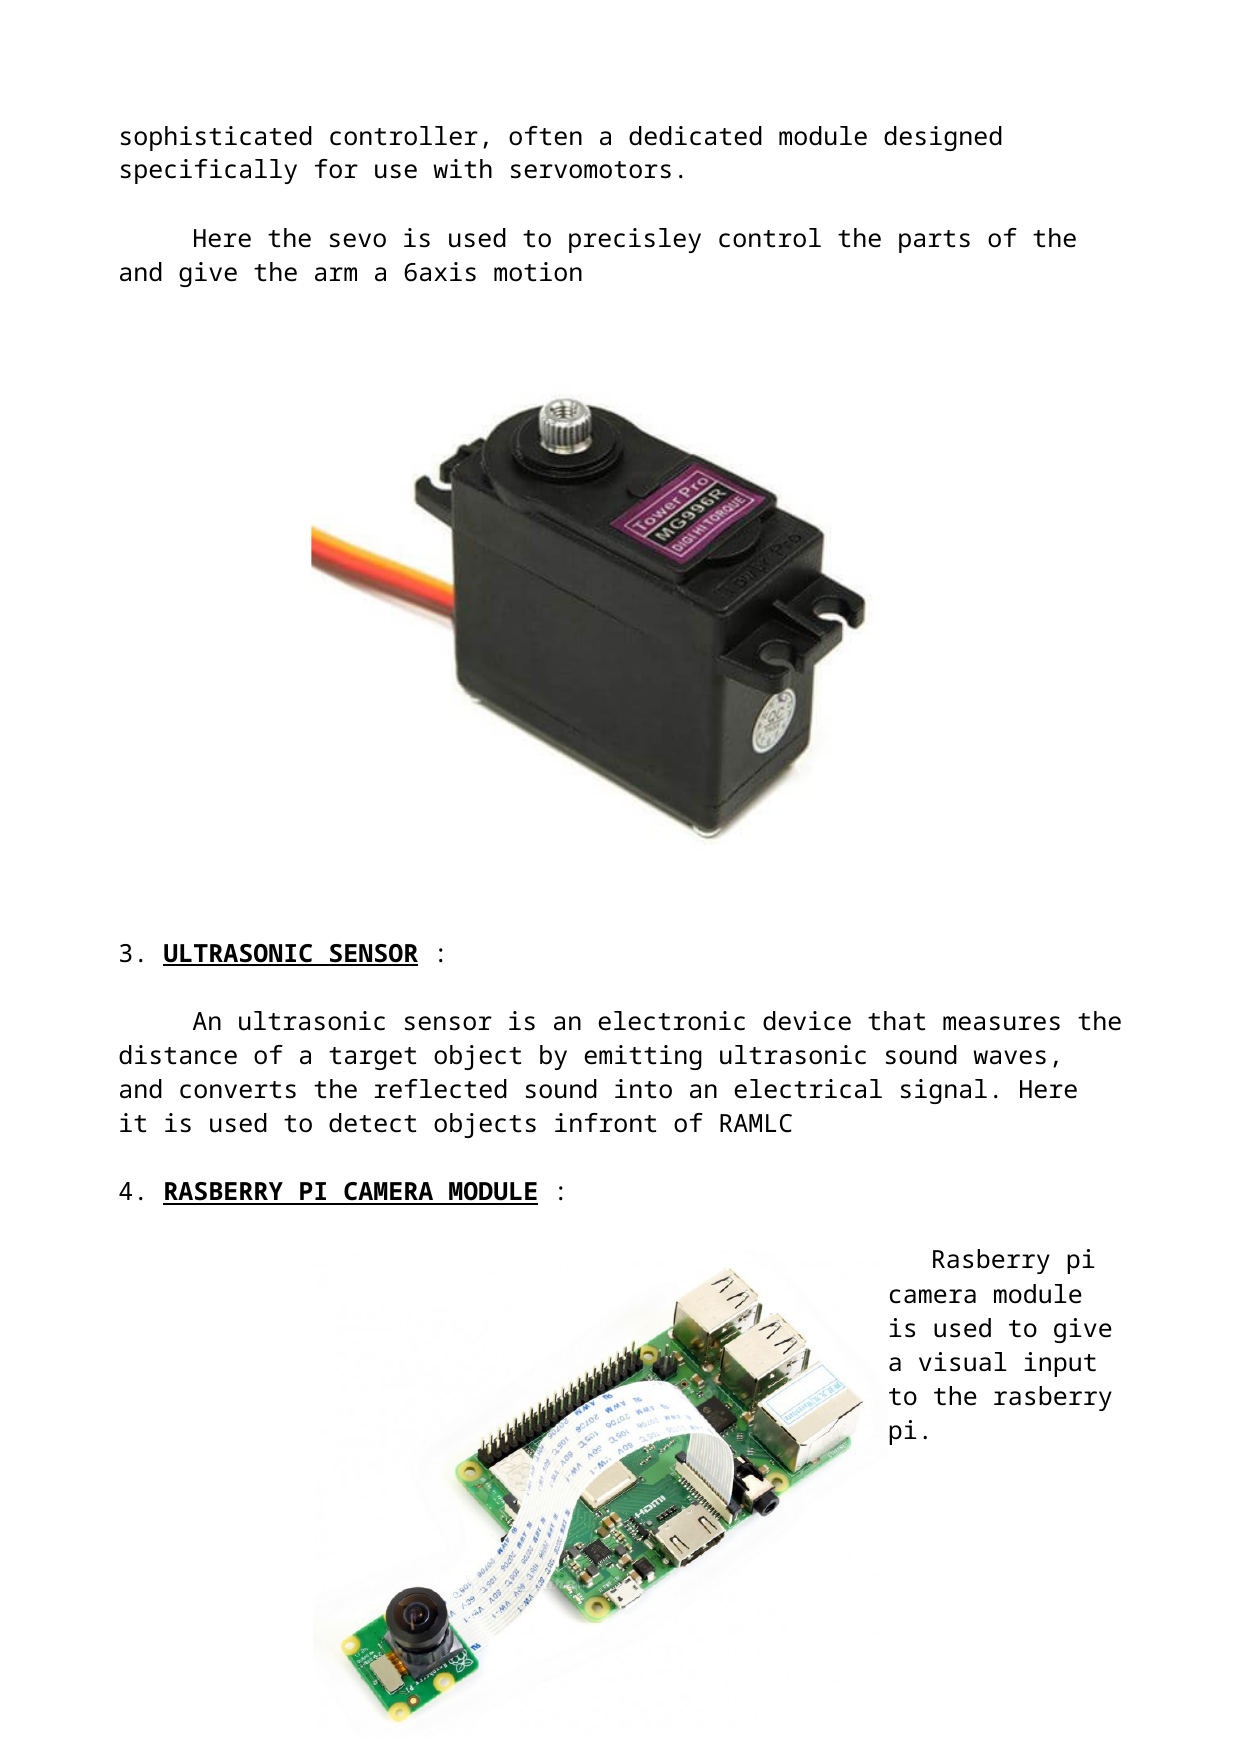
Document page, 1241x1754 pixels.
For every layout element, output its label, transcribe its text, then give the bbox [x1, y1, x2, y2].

text sophisticated controller, often a dedicated module designed specifically for use with servomotors. [118, 118, 1122, 186]
text Here the sevo is used to precisley control the parts of the and give the arm a 6axis motion [118, 220, 1122, 288]
text An ultrasonic sensor is an electronic device that measures the distance of a target object by emitting ultrasonic sound waves, and converts the reflected sound into an electrical signal. Here it is used to detect objects infront of RAMLC [118, 1004, 1122, 1140]
text 3. ULTRASONIC SENSOR : [118, 936, 1122, 970]
picture [311, 374, 904, 853]
text [118, 1242, 313, 1447]
text Rasberry pi camera module is used to give a visual input to the rasberry pi. [888, 1242, 1122, 1447]
text 4. RASBERRY PI CAMERA MODULE : [118, 1174, 1122, 1208]
picture [313, 1228, 888, 1754]
